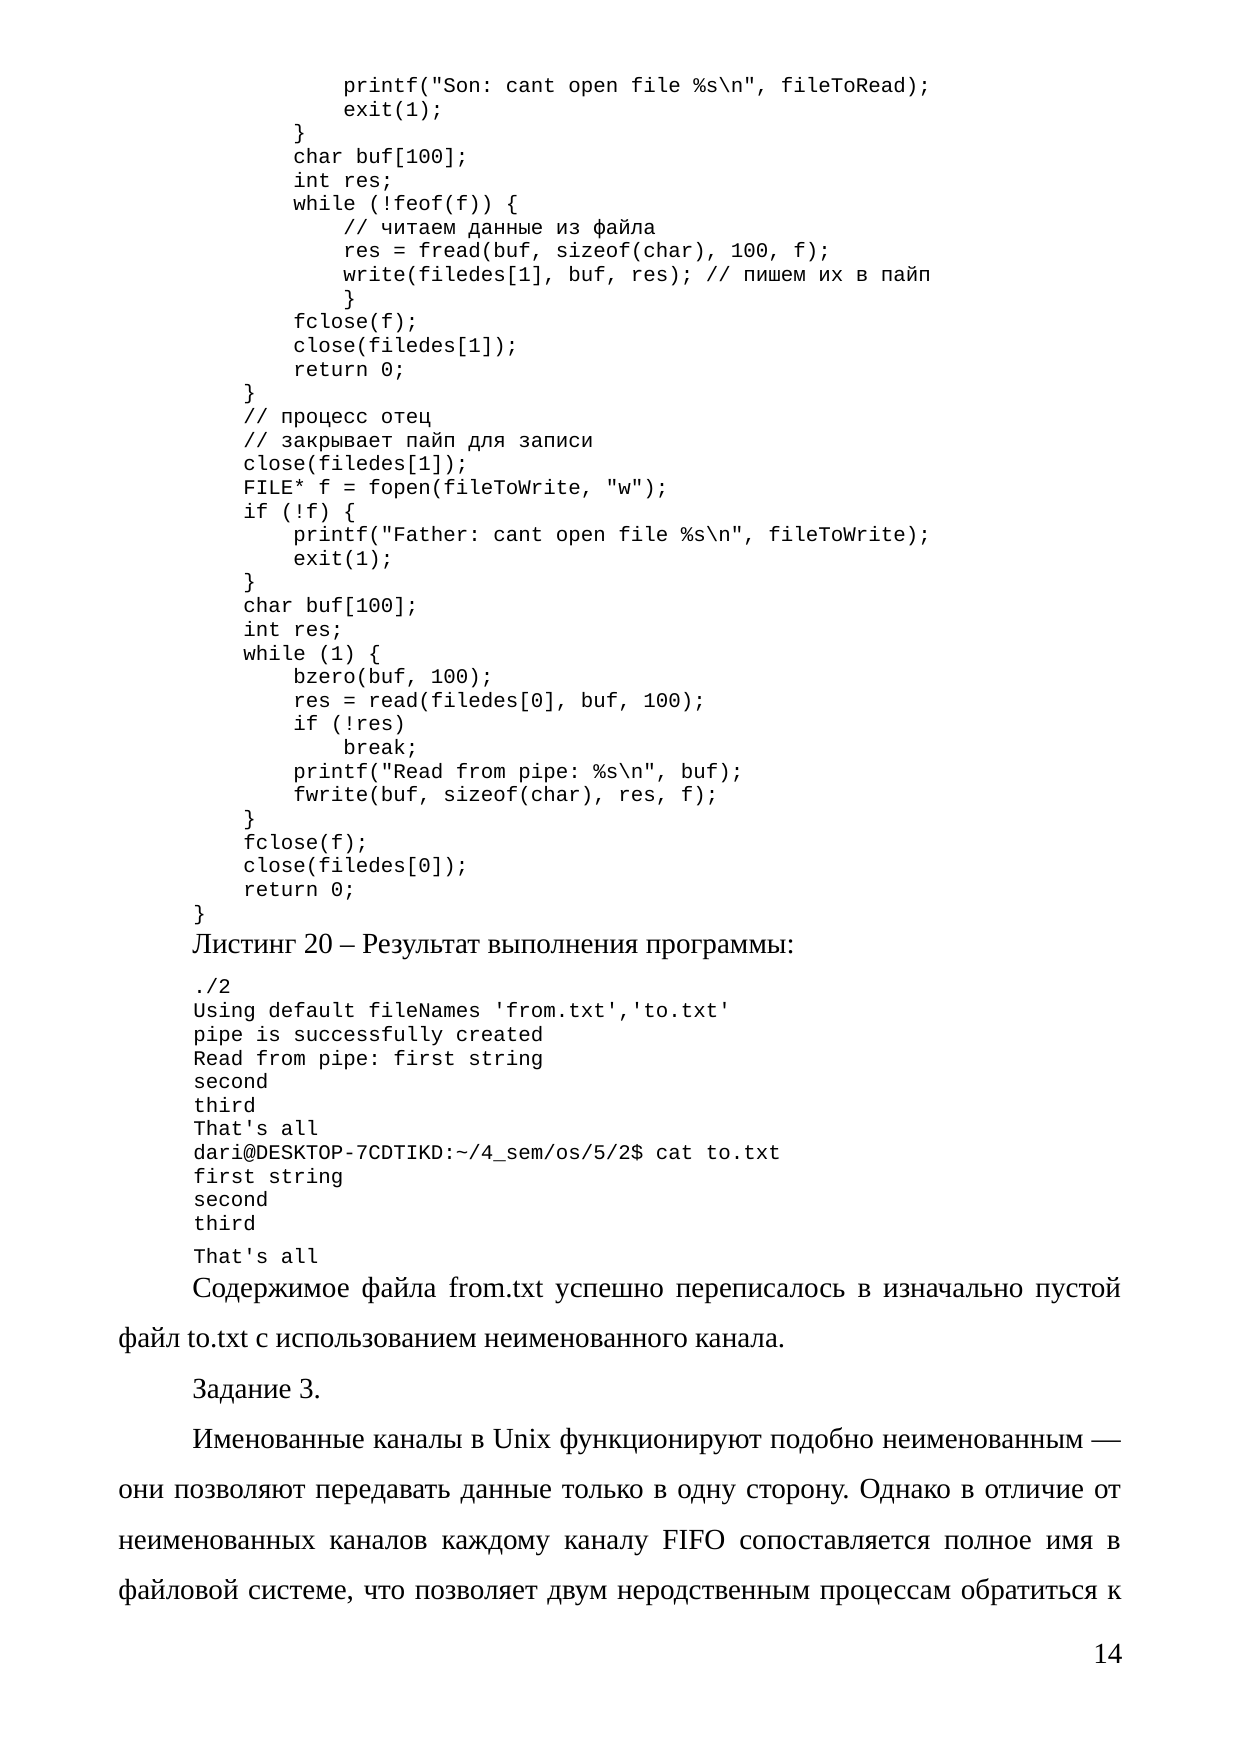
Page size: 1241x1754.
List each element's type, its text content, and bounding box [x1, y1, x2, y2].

text while (1) { [193, 642, 1122, 666]
text fclose(f); [193, 832, 1122, 855]
text That's all [193, 1237, 1122, 1270]
text third [193, 1095, 1122, 1118]
text } [193, 122, 1122, 146]
text dari@DESKTOP-7CDTIKD:~/4_sem/os/5/2$ cat to.txt [193, 1142, 1122, 1166]
text while (!feof(f)) { [193, 193, 1122, 217]
text } [193, 382, 1122, 406]
text // закрывает пайп для записи [193, 430, 1122, 453]
text write(filedes[1], buf, res); // пишем их в пайп [193, 264, 1122, 288]
text return 0; [193, 879, 1122, 903]
text close(filedes[1]); [193, 335, 1122, 359]
text exit(1); [193, 548, 1122, 572]
text Содержимое файла from.txt успешно переписалось в изначально пустой файл to.txt с использованием неименованного канала. [118, 1270, 1122, 1354]
text int res; [193, 619, 1122, 642]
text pipe is successfully created [193, 1024, 1122, 1047]
text fclose(f); [193, 311, 1122, 335]
text break; [193, 737, 1122, 761]
text char buf[100]; [193, 146, 1122, 169]
text FILE* f = fopen(fileToWrite, "w"); [193, 477, 1122, 501]
text printf("Read from pipe: %s\n", buf); [193, 761, 1122, 784]
text if (!res) [193, 713, 1122, 737]
text Using default fileNames 'from.txt','to.txt' [193, 1000, 1122, 1024]
text second [193, 1071, 1122, 1095]
text That's all [193, 1118, 1122, 1142]
text exit(1); [193, 99, 1122, 122]
text Задание 3. [118, 1371, 1122, 1404]
text } [193, 572, 1122, 595]
text first string [193, 1166, 1122, 1189]
text Именованные каналы в Unix функционируют подобно неименованным — они позволяют передавать данные только в одну сторону. Однако в отличие от неименованных каналов каждому каналу FIFO сопоставляется полное имя в файловой системе, что позволяет двум неродственным процессам обратиться к [118, 1421, 1122, 1606]
text if (!f) { [193, 501, 1122, 524]
text Read from pipe: first string [193, 1047, 1122, 1071]
text second [193, 1189, 1122, 1213]
text ./2 [193, 977, 1122, 1000]
text bzero(buf, 100); [193, 666, 1122, 690]
text third [193, 1213, 1122, 1237]
text // читаем данные из файла [193, 217, 1122, 241]
text close(filedes[0]); [193, 855, 1122, 879]
text // процесс отец [193, 406, 1122, 430]
text return 0; [193, 359, 1122, 382]
text printf("Father: cant open file %s\n", fileToWrite); [193, 524, 1122, 548]
text fwrite(buf, sizeof(char), res, f); [193, 784, 1122, 808]
text res = read(filedes[0], buf, 100); [193, 690, 1122, 713]
text } [193, 903, 1122, 926]
text close(filedes[1]); [193, 453, 1122, 477]
text res = fread(buf, sizeof(char), 100, f); [193, 241, 1122, 264]
text char buf[100]; [193, 595, 1122, 619]
text Листинг 20 – Результат выполнения программы: [118, 926, 1122, 960]
text printf("Son: cant open file %s\n", fileToRead); [193, 75, 1122, 99]
text } [193, 288, 1122, 311]
text int res; [193, 169, 1122, 193]
text } [193, 808, 1122, 832]
